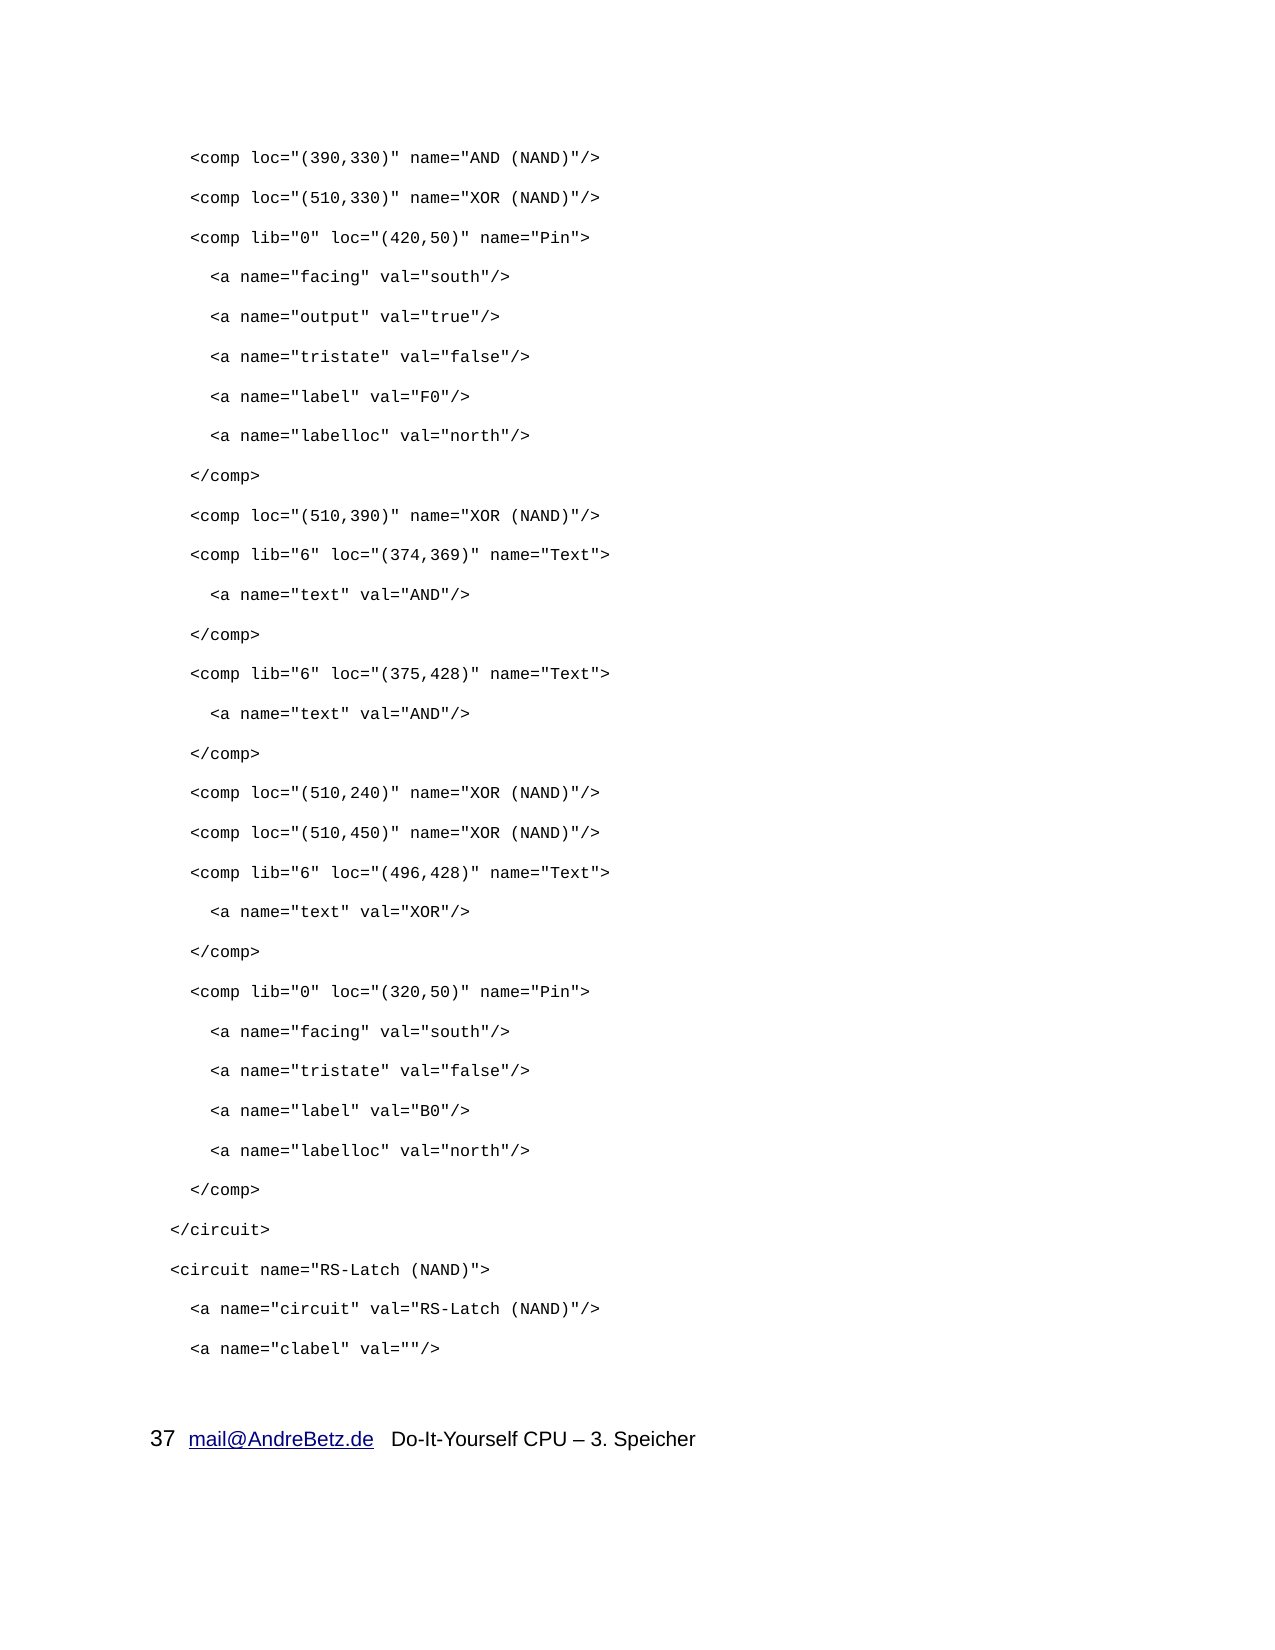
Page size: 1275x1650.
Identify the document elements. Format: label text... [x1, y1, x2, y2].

text <a name="clabel" val=""/> [150, 1341, 1125, 1359]
text </comp> [150, 1182, 1125, 1201]
text <a name="labelloc" val="north"/> [150, 428, 1125, 447]
text <comp lib="0" loc="(420,50)" name="Pin"> [150, 229, 1125, 248]
text </circuit> [150, 1222, 1125, 1240]
text <comp loc="(510,450)" name="XOR (NAND)"/> [150, 825, 1125, 843]
text <comp lib="0" loc="(320,50)" name="Pin"> [150, 983, 1125, 1002]
text <a name="text" val="XOR"/> [150, 904, 1125, 923]
text <a name="facing" val="south"/> [150, 1023, 1125, 1042]
text <a name="text" val="AND"/> [150, 587, 1125, 605]
text <circuit name="RS-Latch (NAND)"> [150, 1261, 1125, 1280]
text <a name="tristate" val="false"/> [150, 1063, 1125, 1082]
text <comp loc="(510,330)" name="XOR (NAND)"/> [150, 190, 1125, 208]
text <a name="facing" val="south"/> [150, 269, 1125, 288]
text </comp> [150, 745, 1125, 764]
text <comp lib="6" loc="(496,428)" name="Text"> [150, 864, 1125, 883]
text <a name="tristate" val="false"/> [150, 348, 1125, 367]
text <comp loc="(390,330)" name="AND (NAND)"/> [150, 150, 1125, 169]
text </comp> [150, 944, 1125, 963]
text <a name="label" val="F0"/> [150, 388, 1125, 407]
text <comp loc="(510,240)" name="XOR (NAND)"/> [150, 785, 1125, 804]
text <a name="circuit" val="RS-Latch (NAND)"/> [150, 1301, 1125, 1320]
text </comp> [150, 467, 1125, 486]
text <comp loc="(510,390)" name="XOR (NAND)"/> [150, 507, 1125, 526]
text <comp lib="6" loc="(375,428)" name="Text"> [150, 666, 1125, 685]
text <comp lib="6" loc="(374,369)" name="Text"> [150, 547, 1125, 566]
text <a name="text" val="AND"/> [150, 706, 1125, 724]
text </comp> [150, 626, 1125, 645]
text <a name="output" val="true"/> [150, 309, 1125, 328]
text <a name="labelloc" val="north"/> [150, 1142, 1125, 1161]
text <a name="label" val="B0"/> [150, 1102, 1125, 1121]
